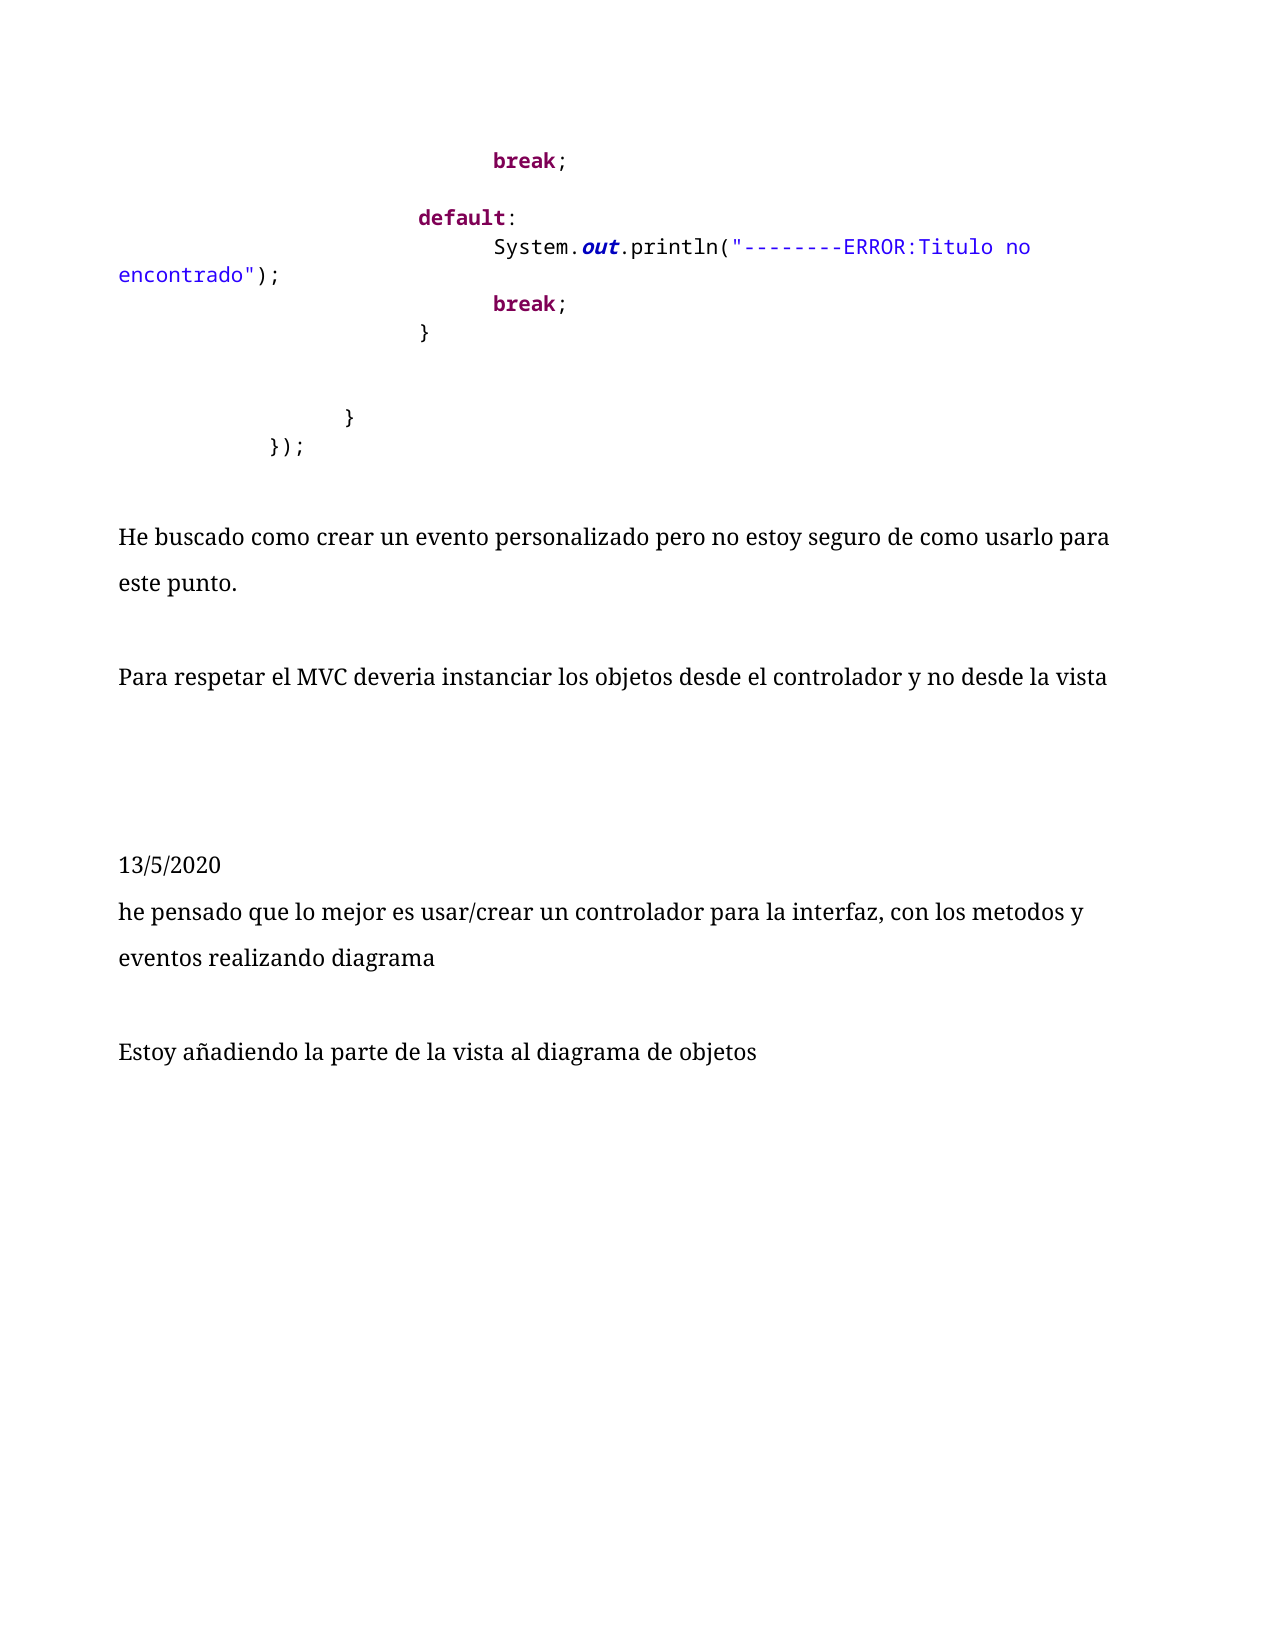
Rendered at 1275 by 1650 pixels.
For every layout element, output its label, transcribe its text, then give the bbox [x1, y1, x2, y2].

text }); [118, 431, 1157, 459]
text break; [118, 147, 1157, 175]
text Para respetar el MVC deveria instanciar los objetos desde el controlador y no desde la vista [118, 661, 1157, 692]
text } [118, 317, 1157, 346]
text System.out.println("--------ERROR:Titulo no encontrado"); [118, 232, 1157, 289]
text break; [118, 289, 1157, 317]
text default: [118, 203, 1157, 232]
text 13/5/2020 [118, 848, 1157, 880]
text Estoy añadiendo la parte de la vista al diagrama de objetos [118, 1036, 1157, 1067]
text He buscado como crear un evento personalizado pero no estoy seguro de como usarlo para este punto. [118, 520, 1157, 598]
text he pensado que lo mejor es usar/crear un controlador para la interfaz, con los metodos y eventos realizando diagrama [118, 895, 1157, 973]
text } [118, 402, 1157, 431]
